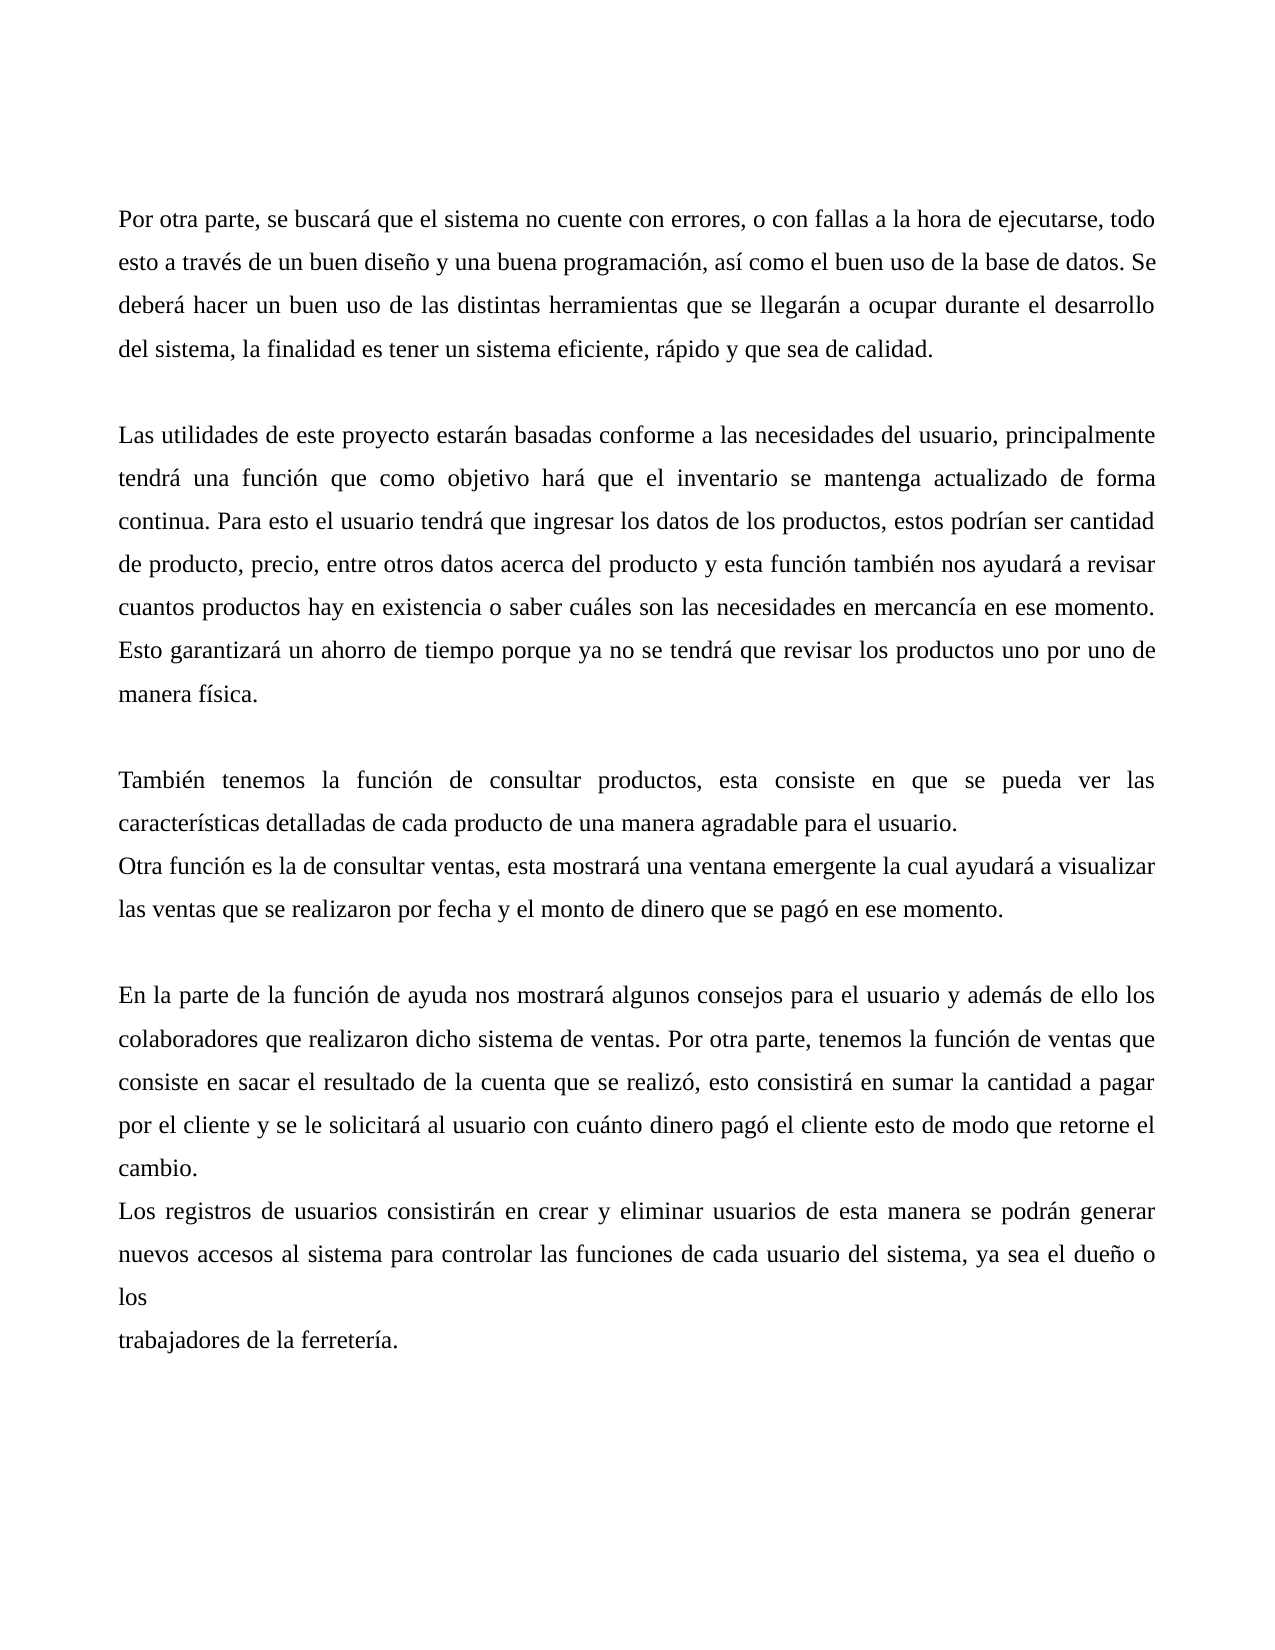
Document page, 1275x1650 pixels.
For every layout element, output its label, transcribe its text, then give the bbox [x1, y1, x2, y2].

text Los registros de usuarios consistirán en crear y eliminar usuarios de esta manera se podrán generar nuevos accesos al sistema para controlar las funciones de cada usuario del sistema, ya sea el dueño o los trabajadores de la ferretería. [118, 1196, 1157, 1354]
text Por otra parte, se buscará que el sistema no cuente con errores, o con fallas a la hora de ejecutarse, todo esto a través de un buen diseño y una buena programación, así como el buen uso de la base de datos. Se deberá hacer un buen uso de las distintas herramientas que se llegarán a ocupar durante el desarrollo del sistema, la finalidad es tener un sistema eficiente, rápido y que sea de calidad. [118, 204, 1157, 362]
text Las utilidades de este proyecto estarán basadas conforme a las necesidades del usuario, principalmente tendrá una función que como objetivo hará que el inventario se mantenga actualizado de forma continua. Para esto el usuario tendrá que ingresar los datos de los productos, estos podrían ser cantidad de producto, precio, entre otros datos acerca del producto y esta función también nos ayudará a revisar cuantos productos hay en existencia o saber cuáles son las necesidades en mercancía en ese momento. Esto garantizará un ahorro de tiempo porque ya no se tendrá que revisar los productos uno por uno de manera física. [118, 420, 1157, 707]
text También tenemos la función de consultar productos, esta consiste en que se pueda ver las características detalladas de cada producto de una manera agradable para el usuario. [118, 765, 1157, 837]
text En la parte de la función de ayuda nos mostrará algunos consejos para el usuario y además de ello los colaboradores que realizaron dicho sistema de ventas. Por otra parte, tenemos la función de ventas que consiste en sacar el resultado de la cuenta que se realizó, esto consistirá en sumar la cantidad a pagar por el cliente y se le solicitará al usuario con cuánto dinero pagó el cliente esto de modo que retorne el cambio. [118, 981, 1157, 1182]
text Otra función es la de consultar ventas, esta mostrará una ventana emergente la cual ayudará a visualizar las ventas que se realizaron por fecha y el monto de dinero que se pagó en ese momento. [118, 851, 1157, 923]
